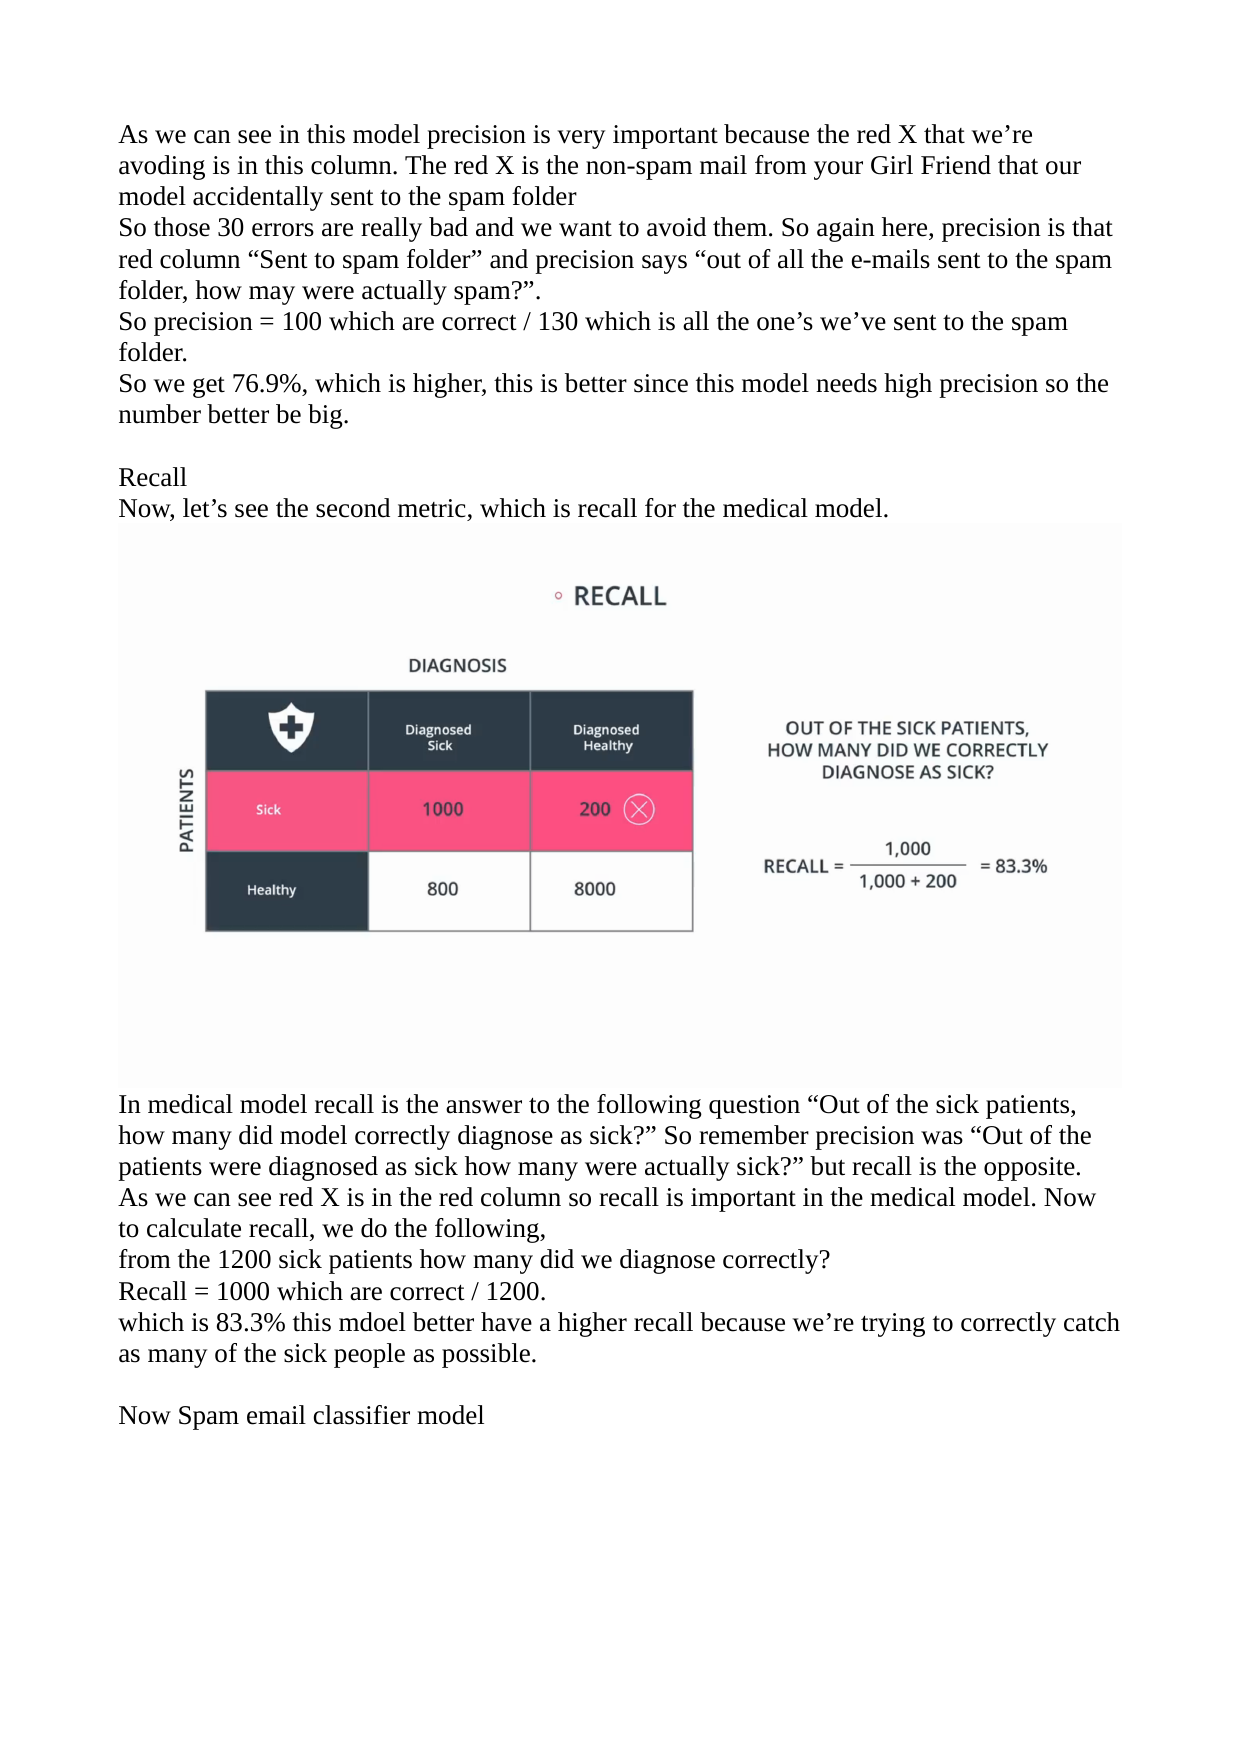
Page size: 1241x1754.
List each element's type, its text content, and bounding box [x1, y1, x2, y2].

text Now Spam email classifier model [118, 1399, 1122, 1430]
text In medical model recall is the answer to the following question “Out of the sick patients, how many did model correctly diagnose as sick?” So remember precision was “Out of the patients were diagnosed as sick how many were actually sick?” but recall is the opposite. [118, 1088, 1122, 1181]
text which is 83.3% this mdoel better have a higher recall because we’re trying to correctly catch as many of the sick people as possible. [118, 1306, 1122, 1368]
text Now, let’s see the second metric, which is recall for the medical model. [118, 492, 1122, 523]
text So we get 76.9%, which is higher, this is better since this model needs high precision so the number better be big. [118, 367, 1122, 429]
text from the 1200 sick patients how many did we diagnose correctly? [118, 1243, 1122, 1274]
text As we can see red X is in the red column so recall is important in the medical model. Now to calculate recall, we do the following, [118, 1181, 1122, 1243]
text Recall [118, 461, 1122, 492]
picture [118, 523, 1123, 1088]
text So those 30 errors are really bad and we want to avoid them. So again here, precision is that red column “Sent to spam folder” and precision says “out of all the e-mails sent to the spam folder, how may were actually spam?”. [118, 212, 1122, 305]
text So precision = 100 which are correct / 130 which is all the one’s we’ve sent to the spam folder. [118, 305, 1122, 367]
text Recall = 1000 which are correct / 1200. [118, 1274, 1122, 1306]
text As we can see in this model precision is very important because the red X that we’re avoding is in this column. The red X is the non-spam mail from your Girl Friend that our model accidentally sent to the spam folder [118, 118, 1122, 212]
